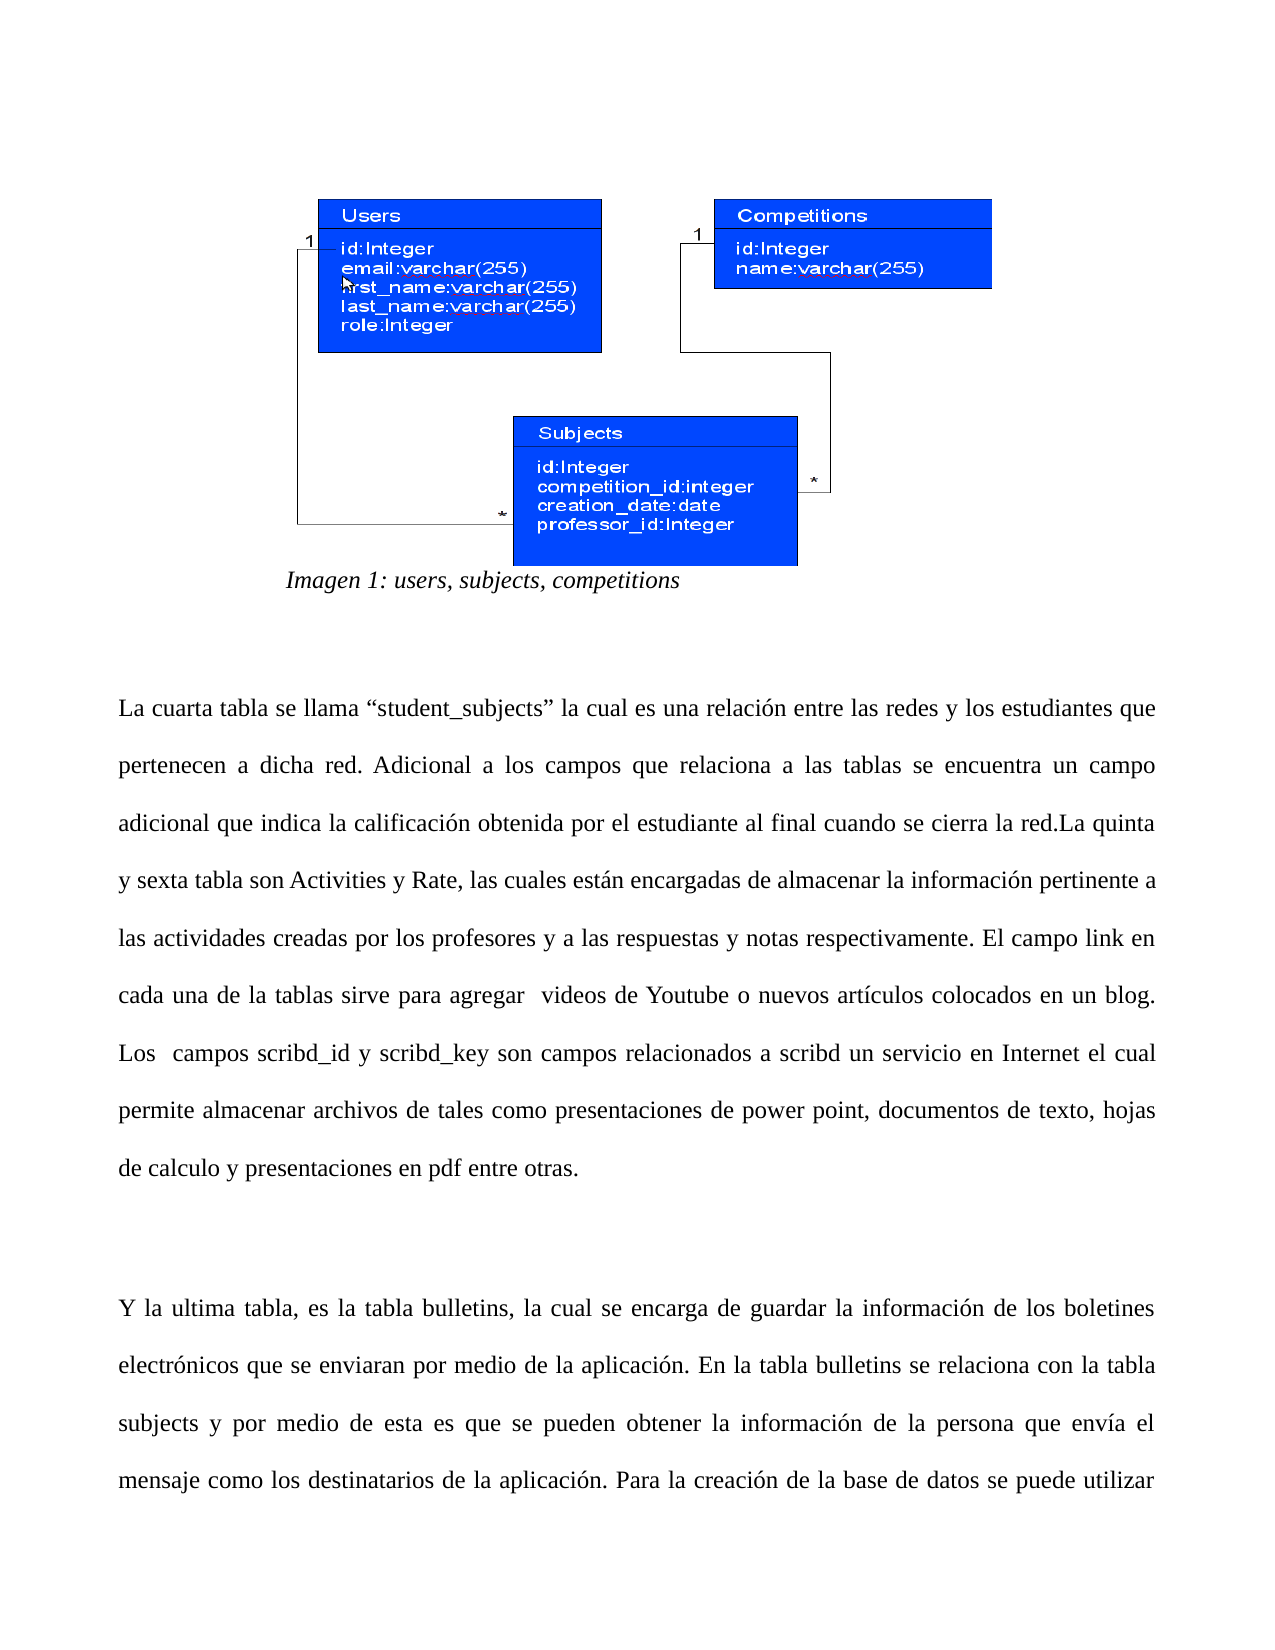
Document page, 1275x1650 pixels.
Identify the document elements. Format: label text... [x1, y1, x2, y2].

text La cuarta tabla se llama “student_subjects” la cual es una relación entre las redes y los estudiantes que pertenecen a dicha red. Adicional a los campos que relaciona a las tablas se encuentra un campo adicional que indica la calificación obtenida por el estudiante al final cuando se cierra la red.La quinta y sexta tabla son Activities y Rate, las cuales están encargadas de almacenar la información pertinente a las actividades creadas por los profesores y a las respuestas y notas respectivamente. El campo link en cada una de la tablas sirve para agregar videos de Youtube o nuevos artículos colocados en un blog. Los campos scribd_id y scribd_key son campos relacionados a scribd un servicio en Internet el cual permite almacenar archivos de tales como presentaciones de power point, documentos de texto, hojas de calculo y presentaciones en pdf entre otras. [118, 693, 1157, 1182]
text Y la ultima tabla, es la tabla bulletins, la cual se encarga de guardar la información de los boletines electrónicos que se enviaran por medio de la aplicación. En la tabla bulletins se relaciona con la tabla subjects y por medio de esta es que se pueden obtener la información de la persona que envía el mensaje como los destinatarios de la aplicación. Para la creación de la base de datos se puede utilizar [118, 1293, 1157, 1494]
picture [285, 190, 992, 566]
text Imagen 1: users, subjects, competitions [286, 566, 992, 594]
